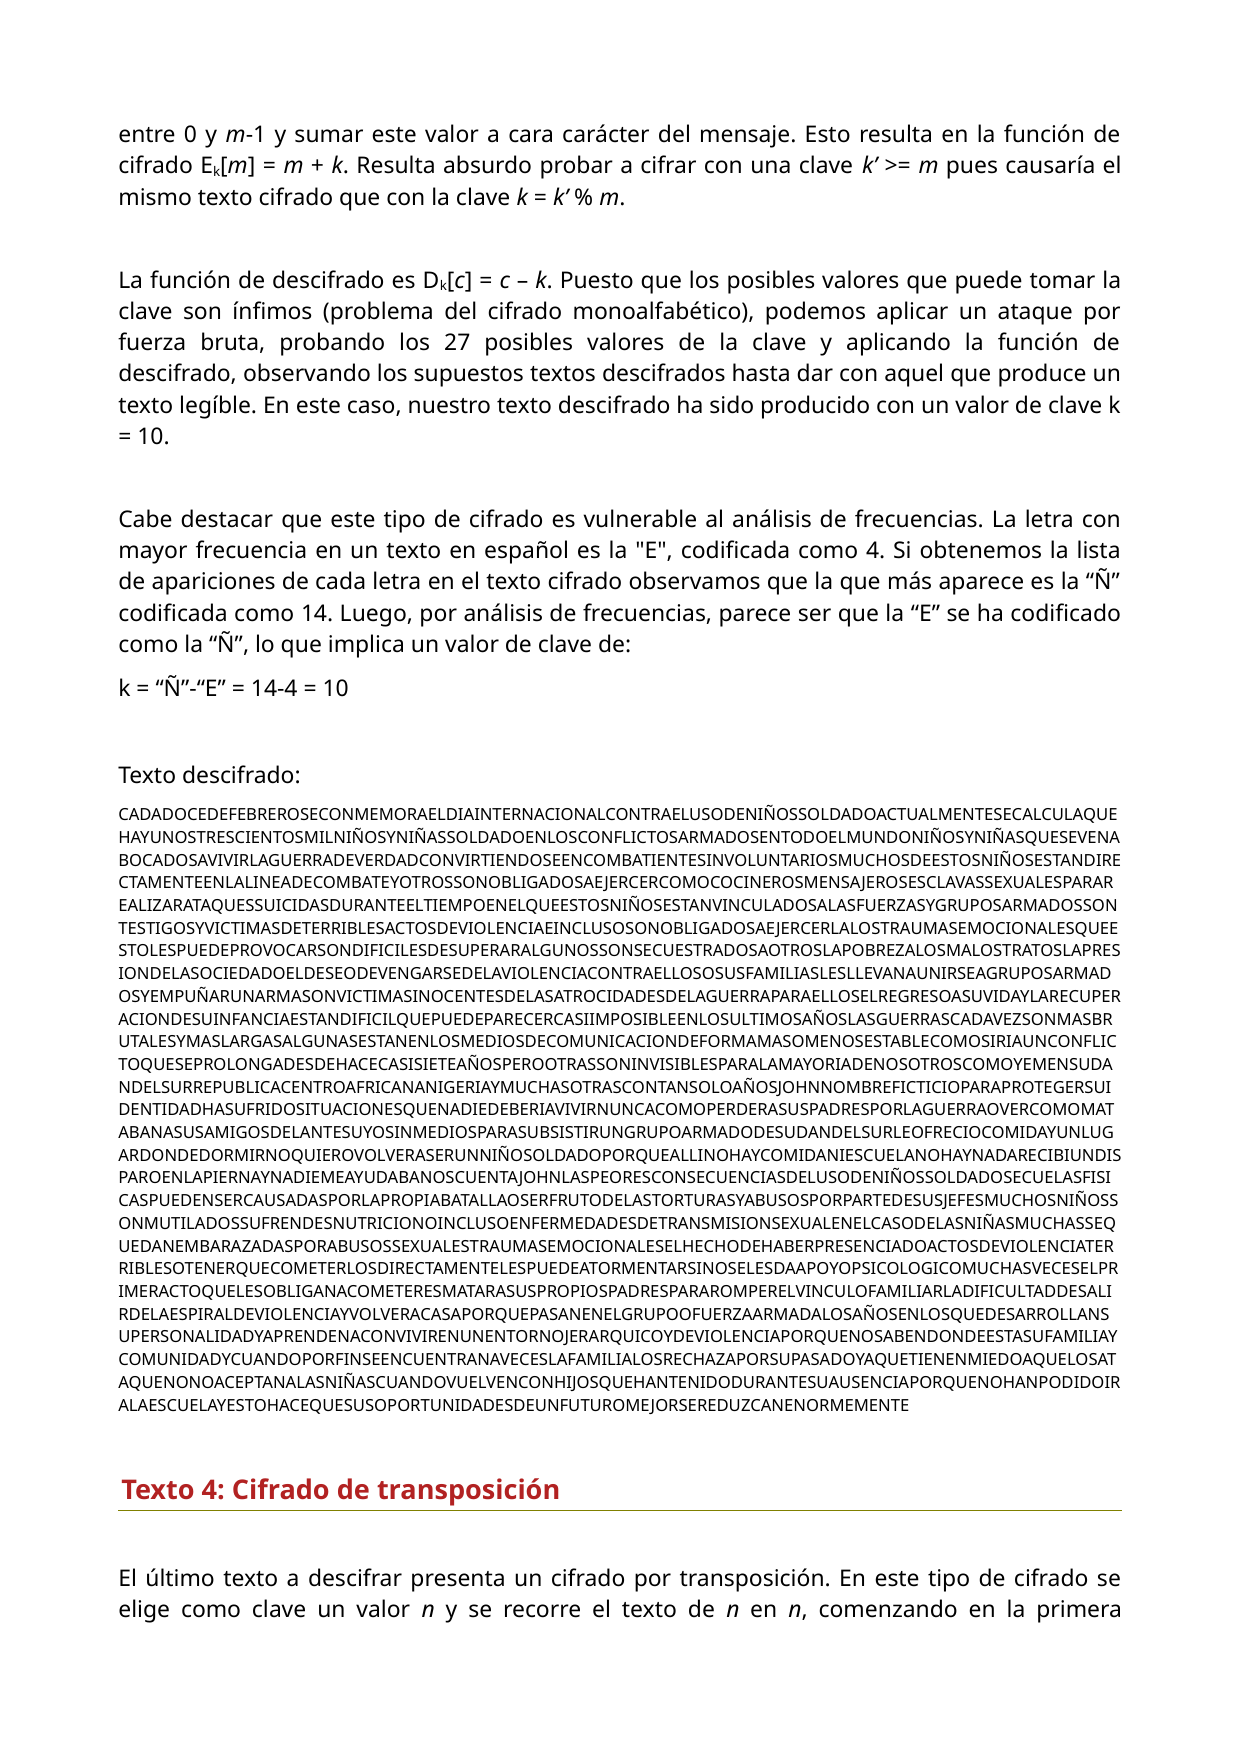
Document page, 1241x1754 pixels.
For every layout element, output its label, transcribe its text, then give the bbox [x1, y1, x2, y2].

text Texto descifrado: [118, 759, 1122, 790]
text El último texto a descifrar presenta un cifrado por transposición. En este tipo de cifrado se elige como clave un valor n y se recorre el texto de n en n, comenzando en la primera [118, 1562, 1122, 1624]
text CADADOCEDEFEBREROSECONMEMORAELDIAINTERNACIONALCONTRAELUSODENIÑOSSOLDADOACTUALMENTESECALCULAQUEHAYUNOSTRESCIENTOSMILNIÑOSYNIÑASSOLDADOENLOSCONFLICTOSARMADOSENTODOELMUNDONIÑOSYNIÑASQUESEVENABOCADOSAVIVIRLAGUERRADEVERDADCONVIRTIENDOSEENCOMBATIENTESINVOLUNTARIOSMUCHOSDEESTOSNIÑOSESTANDIRECTAMENTEENLALINEADECOMBATEYOTROSSONOBLIGADOSAEJERCERCOMOCOCINEROSMENSAJEROSESCLAVASSEXUALESPARAREALIZARATAQUESSUICIDASDURANTEELTIEMPOENELQUEESTOSNIÑOSESTANVINCULADOSALASFUERZASYGRUPOSARMADOSSONTESTIGOSYVICTIMASDETERRIBLESACTOSDEVIOLENCIAEINCLUSOSONOBLIGADOSAEJERCERLALOSTRAUMASEMOCIONALESQUEESTOLESPUEDEPROVOCARSONDIFICILESDESUPERARALGUNOSSONSECUESTRADOSAOTROSLAPOBREZALOSMALOSTRATOSLAPRESIONDELASOCIEDADOELDESEODEVENGARSEDELAVIOLENCIACONTRAELLOSOSUSFAMILIASLESLLEVANAUNIRSEAGRUPOSARMADOSYEMPUÑARUNARMASONVICTIMASINOCENTESDELASATROCIDADESDELAGUERRAPARAELLOSELREGRESOASUVIDAYLARECUPERACIONDESUINFANCIAESTANDIFICILQUEPUEDEPARECERCASIIMPOSIBLEENLOSULTIMOSAÑOSLASGUERRASCADAVEZSONMASBRUTALESYMASLARGASALGUNASESTANENLOSMEDIOSDECOMUNICACIONDEFORMAMASOMENOSESTABLECOMOSIRIAUNCONFLICTOQUESEPROLONGADESDEHACECASISIETEAÑOSPEROOTRASSONINVISIBLESPARALAMAYORIADENOSOTROSCOMOYEMENSUDANDELSURREPUBLICACENTROAFRICANANIGERIAYMUCHASOTRASCONTANSOLOAÑOSJOHNNOMBREFICTICIOPARAPROTEGERSUIDENTIDADHASUFRIDOSITUACIONESQUENADIEDEBERIAVIVIRNUNCACOMOPERDERASUSPADRESPORLAGUERRAOVERCOMOMATABANASUSAMIGOSDELANTESUYOSINMEDIOSPARASUBSISTIRUNGRUPOARMADODESUDANDELSURLEOFRECIOCOMIDAYUNLUGARDONDEDORMIRNOQUIEROVOLVERASERUNNIÑOSOLDADOPORQUEALLINOHAYCOMIDANIESCUELANOHAYNADARECIBIUNDISPAROENLAPIERNAYNADIEMEAYUDABANOSCUENTAJOHNLASPEORESCONSECUENCIASDELUSODENIÑOSSOLDADOSECUELASFISICASPUEDENSERCAUSADASPORLAPROPIABATALLAOSERFRUTODELASTORTURASYABUSOSPORPARTEDESUSJEFESMUCHOSNIÑOSSONMUTILADOSSUFRENDESNUTRICIONOINCLUSOENFERMEDADESDETRANSMISIONSEXUALENELCASODELASNIÑASMUCHASSEQUEDANEMBARAZADASPORABUSOSSEXUALESTRAUMASEMOCIONALESELHECHODEHABERPRESENCIADOACTOSDEVIOLENCIATERRIBLESOTENERQUECOMETERLOSDIRECTAMENTELESPUEDEATORMENTARSINOSELESDAAPOYOPSICOLOGICOMUCHASVECESELPRIMERACTOQUELESOBLIGANACOMETERESMATARASUSPROPIOSPADRESPARAROMPERELVINCULOFAMILIARLADIFICULTADDESALIRDELAESPIRALDEVIOLENCIAYVOLVERACASAPORQUEPASANENELGRUPOOFUERZAARMADALOSAÑOSENLOSQUEDESARROLLANSUPERSONALIDADYAPRENDENACONVIVIRENUNENTORNOJERARQUICOYDEVIOLENCIAPORQUENOSABENDONDEESTASUFAMILIAYCOMUNIDADYCUANDOPORFINSEENCUENTRANAVECESLAFAMILIALOSRECHAZAPORSUPASADOYAQUETIENENMIEDOAQUELOSATAQUENONOACEPTANALASNIÑASCUANDOVUELVENCONHIJOSQUEHANTENIDODURANTESUAUSENCIAPORQUENOHANPODIDOIRALAESCUELAYESTOHACEQUESUSOPORTUNIDADESDEUNFUTUROMEJORSEREDUZCANENORMEMENTE [118, 803, 1122, 1416]
text Texto 4: Cifrado de transposición [118, 1467, 1122, 1510]
text k = “Ñ”-“E” = 14-4 = 10 [118, 671, 1122, 703]
text entre 0 y m-1 y sumar este valor a cara carácter del mensaje. Esto resulta en la función de cifrado Ek[m] = m + k. Resulta absurdo probar a cifrar con una clave k’ >= m pues causaría el mismo texto cifrado que con la clave k = k’ % m. [118, 118, 1122, 212]
text Cabe destacar que este tipo de cifrado es vulnerable al análisis de frecuencias. La letra con mayor frecuencia en un texto en español es la "E", codificada como 4. Si obtenemos la lista de apariciones de cada letra en el texto cifrado observamos que la que más aparece es la “Ñ” codificada como 14. Luego, por análisis de frecuencias, parece ser que la “E” se ha codificado como la “Ñ”, lo que implica un valor de clave de: [118, 503, 1122, 659]
text La función de descifrado es Dk[c] = c – k. Puesto que los posibles valores que puede tomar la clave son ínfimos (problema del cifrado monoalfabético), podemos aplicar un ataque por fuerza bruta, probando los 27 posibles valores de la clave y aplicando la función de descifrado, observando los supuestos textos descifrados hasta dar con aquel que produce un texto legíble. En este caso, nuestro texto descifrado ha sido producido con un valor de clave k = 10. [118, 263, 1122, 451]
